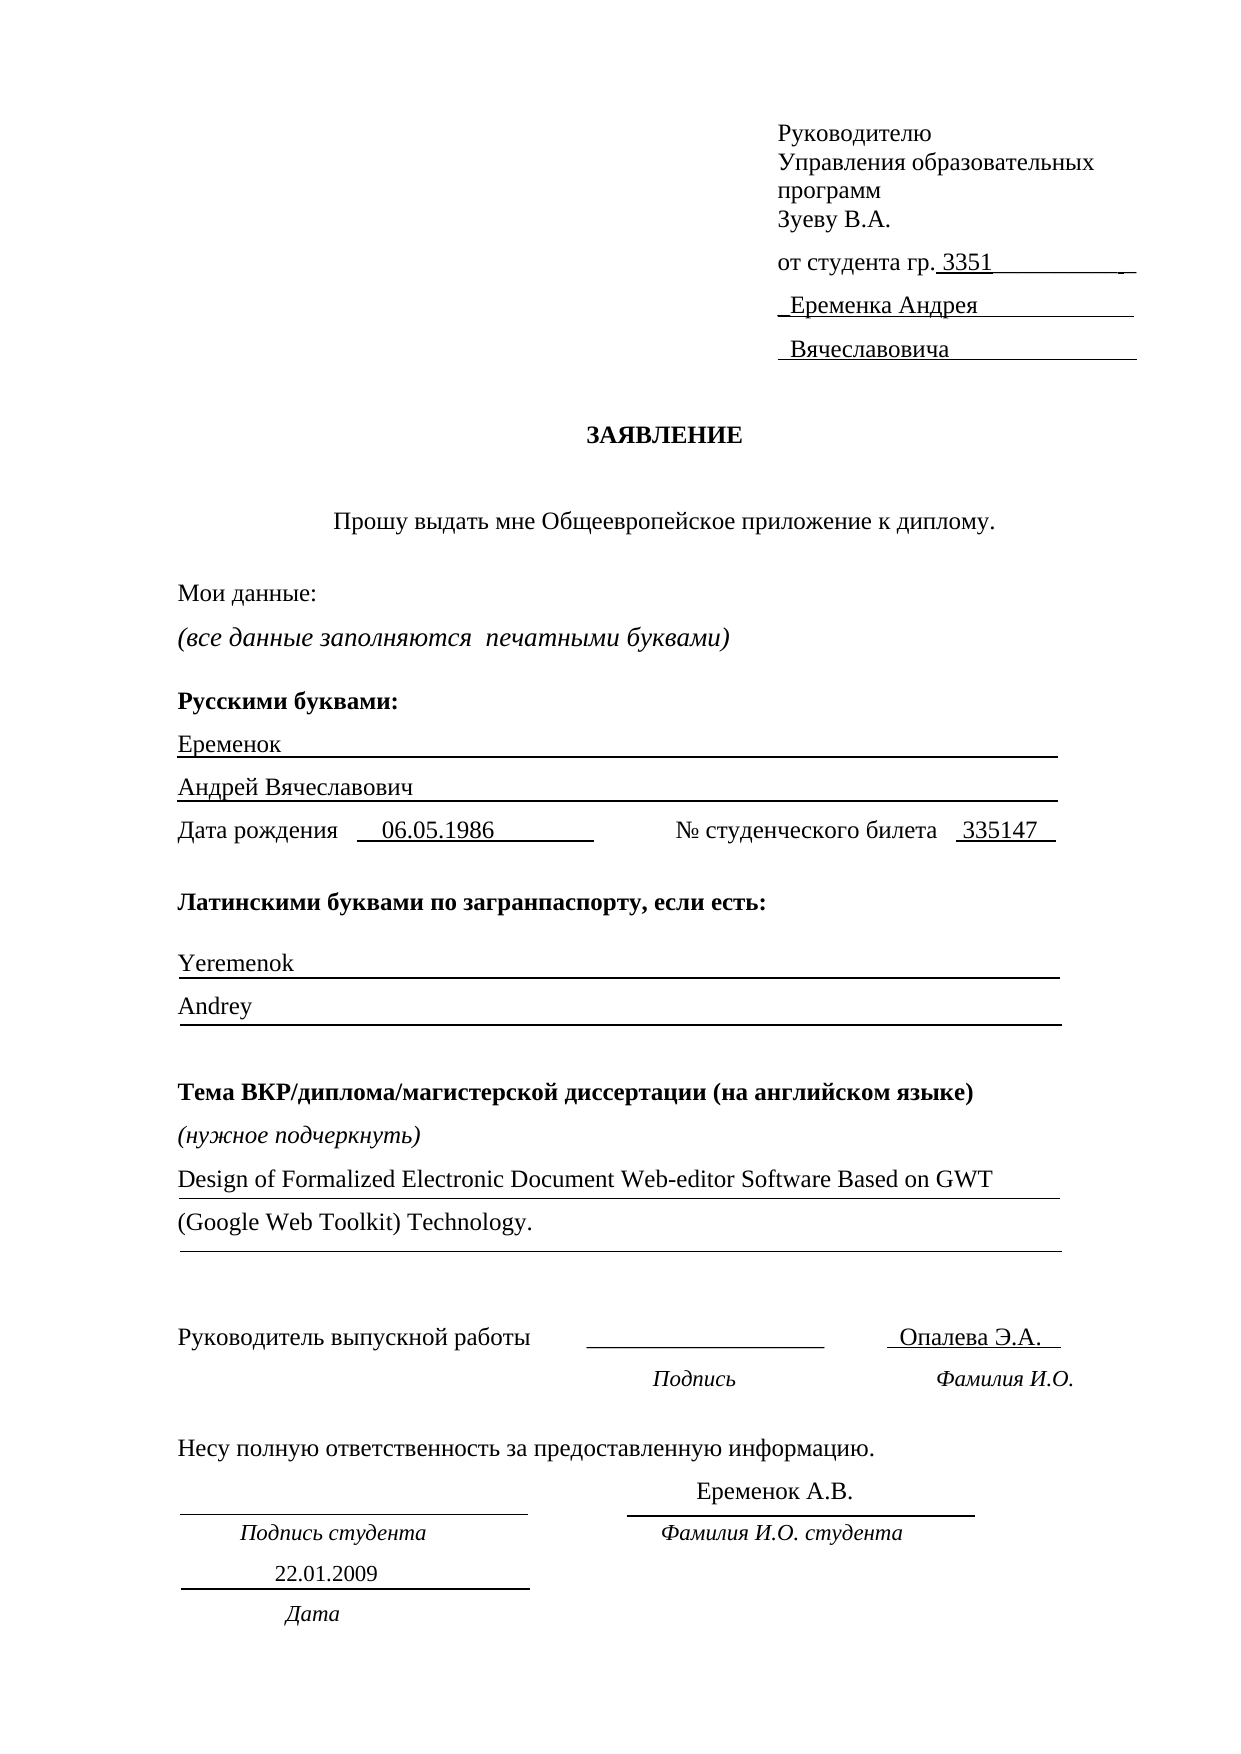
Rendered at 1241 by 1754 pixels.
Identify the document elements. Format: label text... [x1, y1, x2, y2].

text Дата рождения 06.05.1986 № студенческого билета 335147 [177, 815, 1152, 844]
text Вячеславовича [777, 334, 1152, 362]
text (нужное подчеркнуть) [177, 1121, 1152, 1149]
text Прошу выдать мне Общеевропейское приложение к диплому. [177, 506, 1152, 535]
text Русскими буквами: [177, 686, 1152, 714]
text Дата [177, 1600, 1152, 1626]
text 22.01.2009 [177, 1560, 1152, 1587]
text Несу полную ответственность за предоставленную информацию. [177, 1433, 1152, 1462]
text Еременок [177, 729, 1152, 758]
text Андрей Вячеславович [177, 772, 1152, 801]
text Andrey [177, 991, 1152, 1020]
text _Еременка Андрея [777, 291, 1152, 319]
text Еременок А.В. [177, 1476, 1152, 1505]
text (все данные заполняются печатными буквами) [177, 621, 1152, 652]
text Управления образовательных программ [777, 147, 1152, 204]
text Design of Formalized Electronic Document Web-editor Software Based on GWT [177, 1164, 1152, 1192]
text Руководителю [777, 118, 1152, 147]
text (Google Web Toolkit) Technology. [177, 1207, 1152, 1236]
text Латинскими буквами по загранпаспорту, если есть: [177, 887, 1152, 916]
text Зуеву В.А. [777, 204, 1152, 233]
text ЗАЯВЛЕНИЕ [177, 420, 1152, 449]
text Мои данные: [177, 578, 1152, 607]
text Подпись Фамилия И.О. [177, 1365, 1152, 1391]
text Тема ВКР/диплома/магистерской диссертации (на английском языке) [177, 1077, 1152, 1106]
text Руководитель выпускной работы ___________________ Опалева Э.А. [177, 1322, 1152, 1351]
text Yeremenok [177, 948, 1152, 977]
text от студента гр. 3351__________ _ [777, 247, 1152, 276]
text Подпись студента Фамилия И.О. студента [177, 1519, 1152, 1546]
